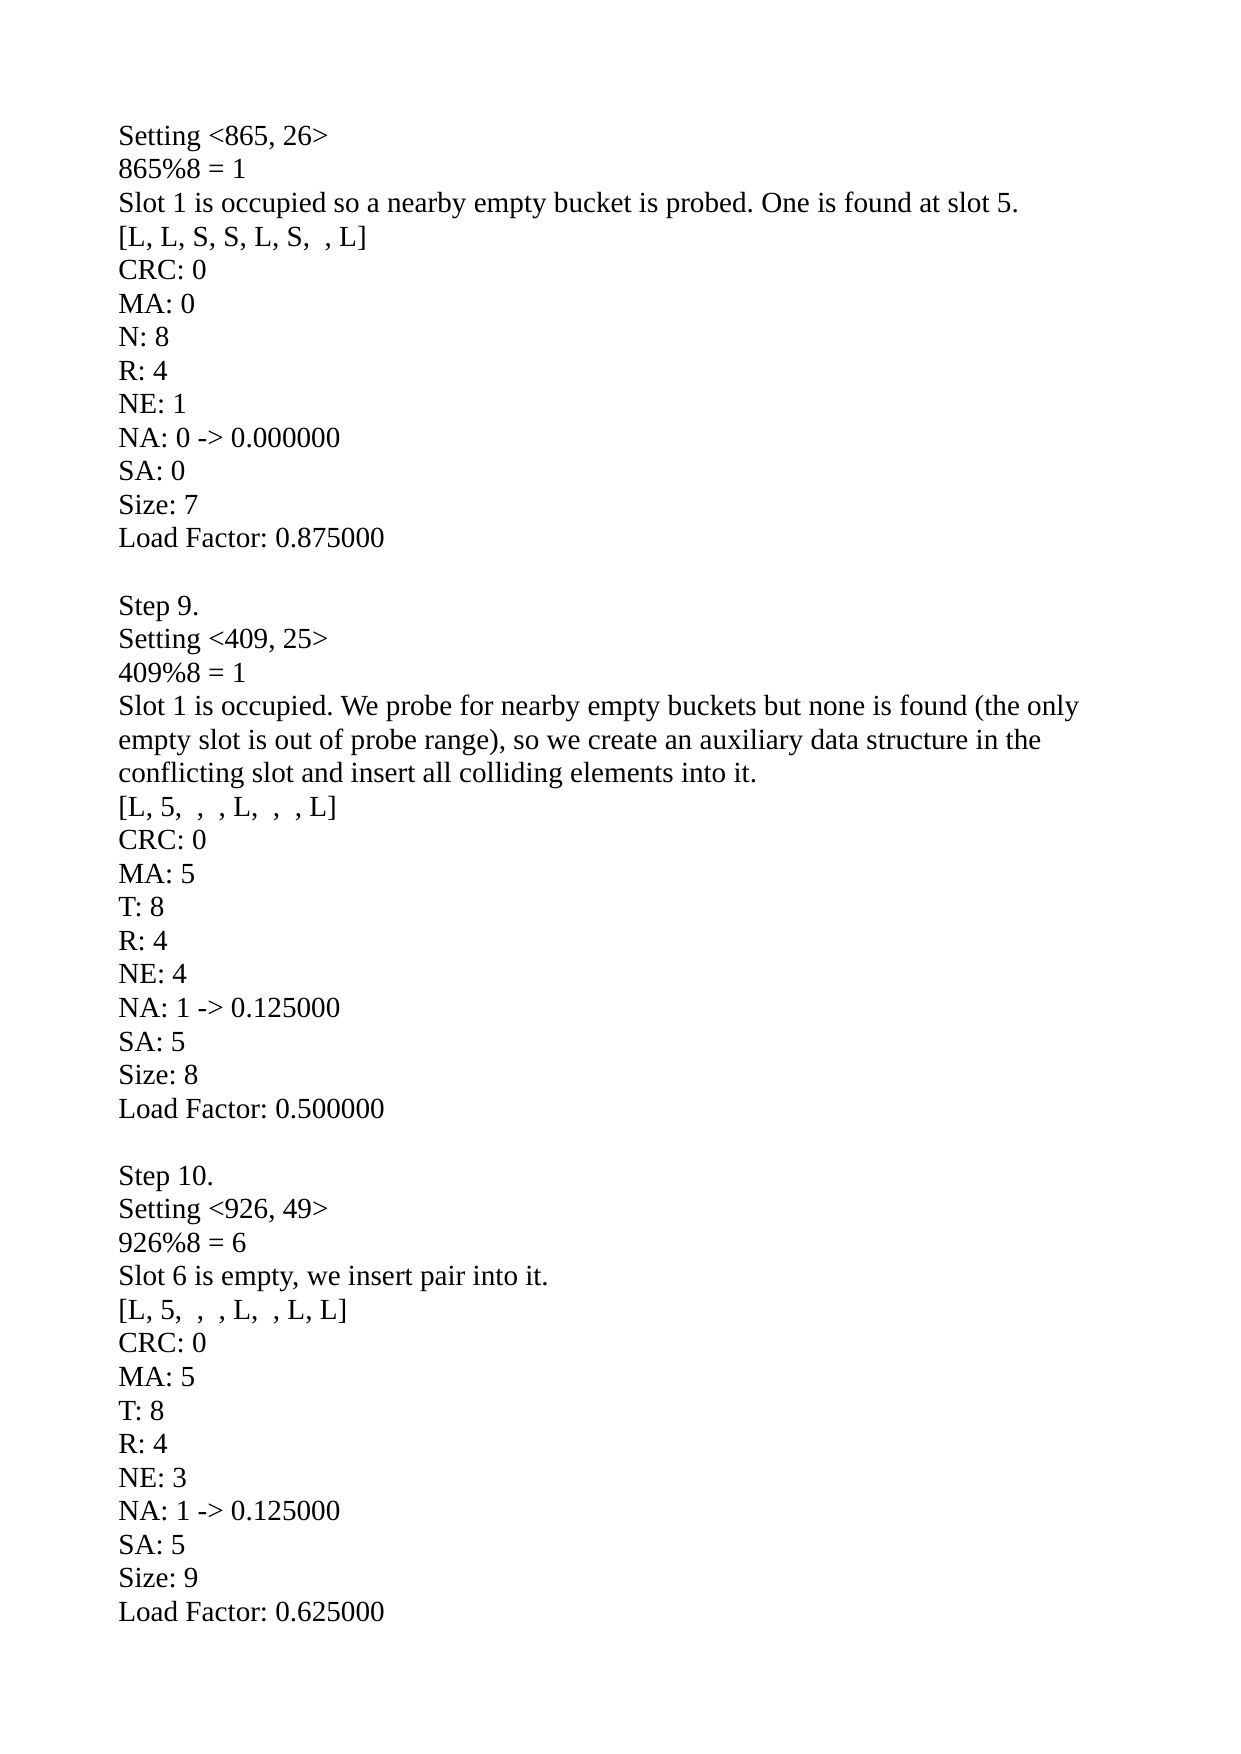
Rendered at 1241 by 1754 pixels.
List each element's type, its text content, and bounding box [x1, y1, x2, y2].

text 926%8 = 6 [118, 1225, 1122, 1258]
text MA: 5 [118, 1359, 1122, 1393]
text R: 4 [118, 1426, 1122, 1460]
text 865%8 = 1 [118, 152, 1122, 185]
text Slot 1 is occupied so a nearby empty bucket is probed. One is found at slot 5. [118, 185, 1122, 219]
text R: 4 [118, 353, 1122, 386]
text Size: 7 [118, 487, 1122, 521]
text Setting <409, 25> [118, 621, 1122, 655]
text 409%8 = 1 [118, 655, 1122, 688]
text NE: 4 [118, 957, 1122, 990]
text CRC: 0 [118, 1326, 1122, 1359]
text T: 8 [118, 1393, 1122, 1426]
text CRC: 0 [118, 252, 1122, 286]
text NA: 1 -> 0.125000 [118, 990, 1122, 1024]
text Load Factor: 0.875000 [118, 521, 1122, 554]
text [L, 5, , , L, , L, L] [118, 1292, 1122, 1326]
text MA: 0 [118, 286, 1122, 319]
text Size: 8 [118, 1057, 1122, 1091]
text NA: 0 -> 0.000000 [118, 420, 1122, 453]
text Load Factor: 0.500000 [118, 1091, 1122, 1124]
text Size: 9 [118, 1560, 1122, 1594]
text SA: 5 [118, 1527, 1122, 1560]
text [L, L, S, S, L, S, , L] [118, 219, 1122, 252]
text Step 9. [118, 588, 1122, 621]
text N: 8 [118, 319, 1122, 353]
text Setting <865, 26> [118, 118, 1122, 152]
text Slot 6 is empty, we insert pair into it. [118, 1258, 1122, 1292]
text Step 10. [118, 1158, 1122, 1191]
text Slot 1 is occupied. We probe for nearby empty buckets but none is found (the only empty slot is out of probe range), so we create an auxiliary data structure in the conflicting slot and insert all colliding elements into it. [118, 688, 1122, 789]
text NA: 1 -> 0.125000 [118, 1493, 1122, 1527]
text MA: 5 [118, 856, 1122, 889]
text R: 4 [118, 923, 1122, 957]
text SA: 5 [118, 1024, 1122, 1057]
text SA: 0 [118, 453, 1122, 487]
text T: 8 [118, 889, 1122, 923]
text CRC: 0 [118, 822, 1122, 856]
text NE: 1 [118, 386, 1122, 420]
text [L, 5, , , L, , , L] [118, 789, 1122, 822]
text Load Factor: 0.625000 [118, 1594, 1122, 1627]
text NE: 3 [118, 1460, 1122, 1493]
text Setting <926, 49> [118, 1191, 1122, 1225]
